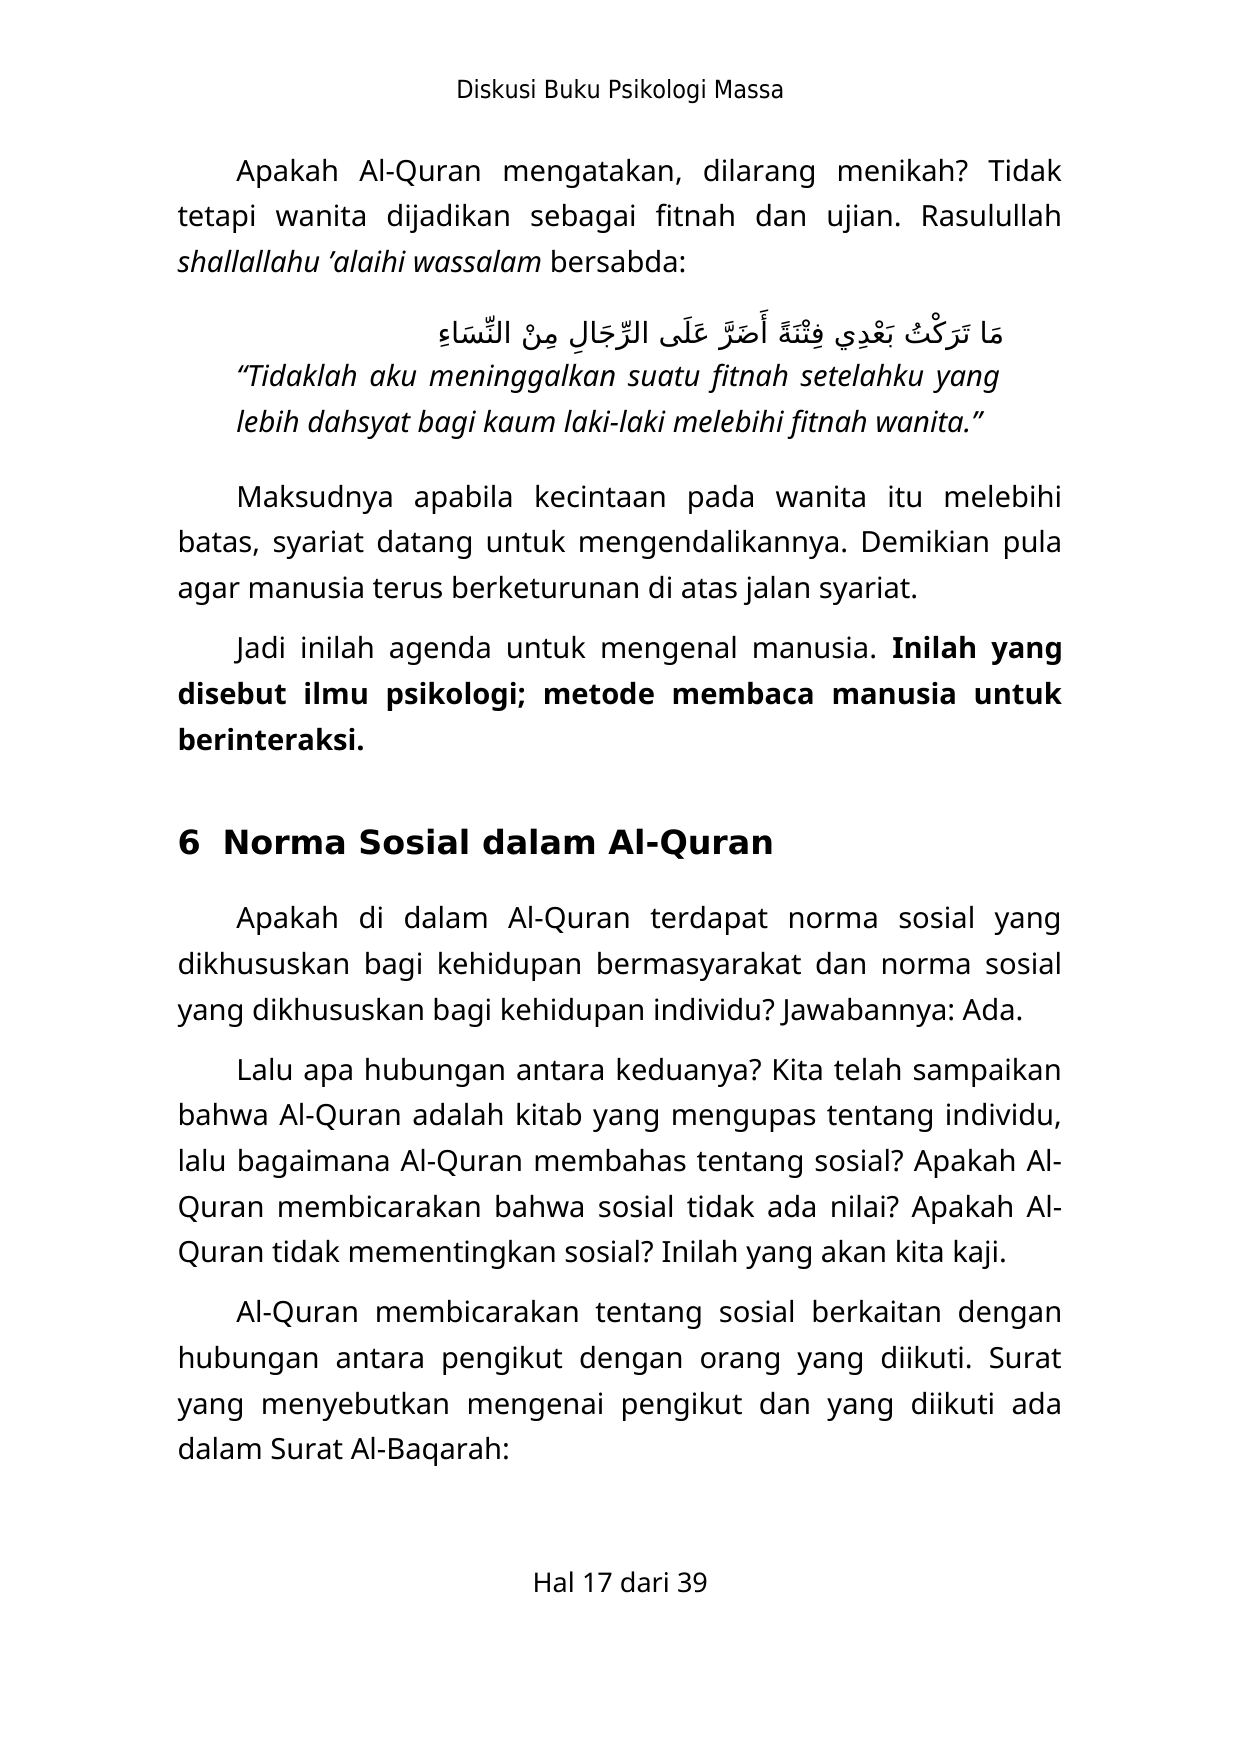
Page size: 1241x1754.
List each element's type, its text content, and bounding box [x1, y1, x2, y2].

text Apakah di dalam Al-Quran terdapat norma sosial yang dikhususkan bagi kehidupan bermasyarakat dan norma sosial yang dikhususkan bagi kehidupan individu? Jawabannya: Ada. [177, 897, 1063, 1028]
text Lalu apa hubungan antara keduanya? Kita telah sampaikan bahwa Al-Quran adalah kitab yang mengupas tentang individu, lalu bagaimana Al-Quran membahas tentang sosial? Apakah Al-Quran membicarakan bahwa sosial tidak ada nilai? Apakah Al-Quran tidak mementingkan sosial? Inilah yang akan kita kaji. [177, 1049, 1063, 1271]
text “Tidaklah aku meninggalkan suatu fitnah setelahku yang lebih dahsyat bagi kaum laki-laki melebihi fitnah wanita.” [236, 355, 1004, 441]
subtitle Norma Sosial dalam Al-Quran [177, 823, 1063, 862]
text Al-Quran membicarakan tentang sosial berkaitan dengan hubungan antara pengikut dengan orang yang diikuti. Surat yang menyebutkan mengenai pengikut dan yang diikuti ada dalam Surat Al-Baqarah: [177, 1292, 1063, 1468]
text Jadi inilah agenda untuk mengenal manusia. Inilah yang disebut ilmu psikologi; metode membaca manusia untuk berinteraksi. [177, 627, 1063, 758]
text Maksudnya apabila kecintaan pada wanita itu melebihi batas, syariat datang untuk mengendalikannya. Demikian pula agar manusia terus berketurunan di atas jalan syariat. [177, 476, 1063, 607]
text Apakah Al-Quran mengatakan, dilarang menikah? Tidak tetapi wanita dijadikan sebagai fitnah dan ujian. Rasulullah shallallahu ’alaihi wassalam bersabda: [177, 150, 1063, 281]
text مَا تَرَكْتُ بَعْدِي فِتْنَةً أَضَرَّ عَلَى الرِّجَالِ مِنْ النِّسَاءِ [236, 316, 1004, 350]
